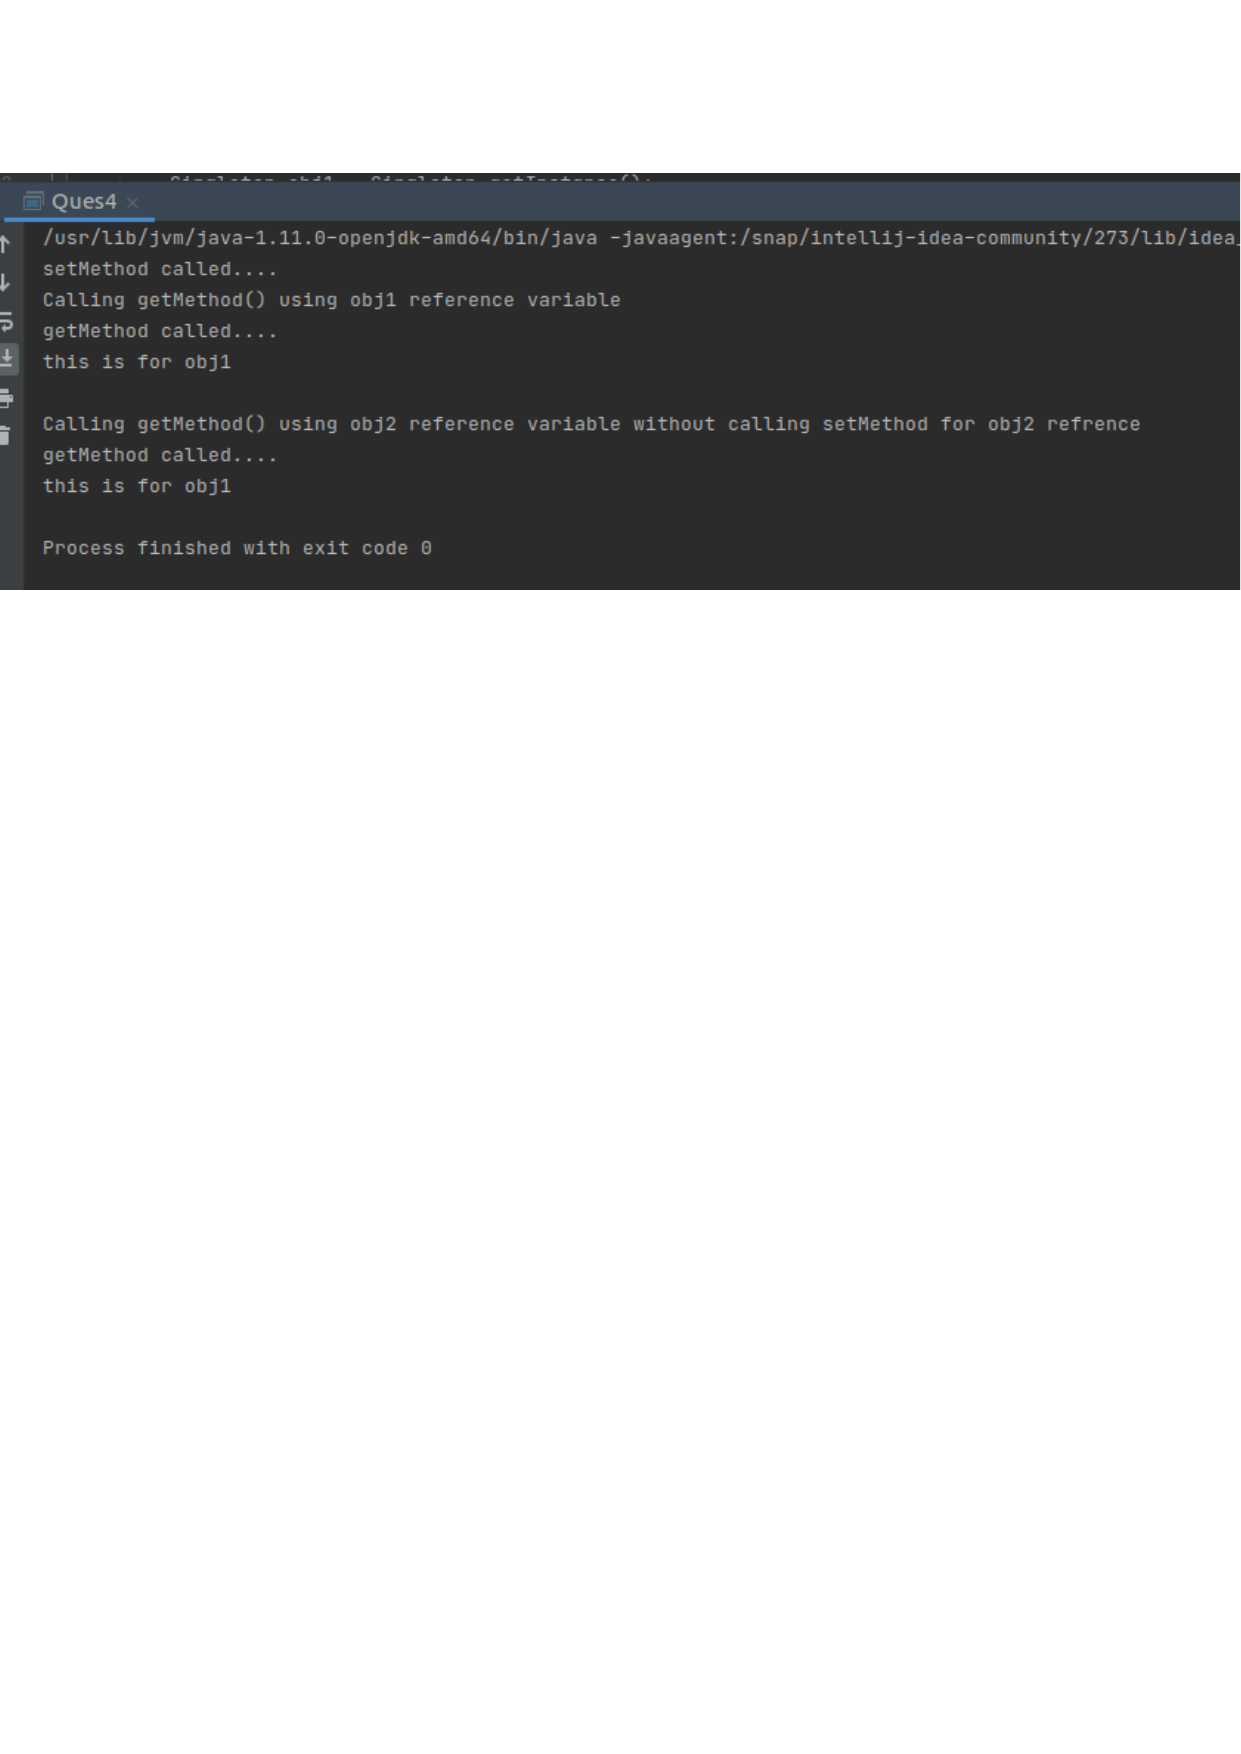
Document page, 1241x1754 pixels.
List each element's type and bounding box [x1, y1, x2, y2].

picture [0, 173, 1241, 590]
